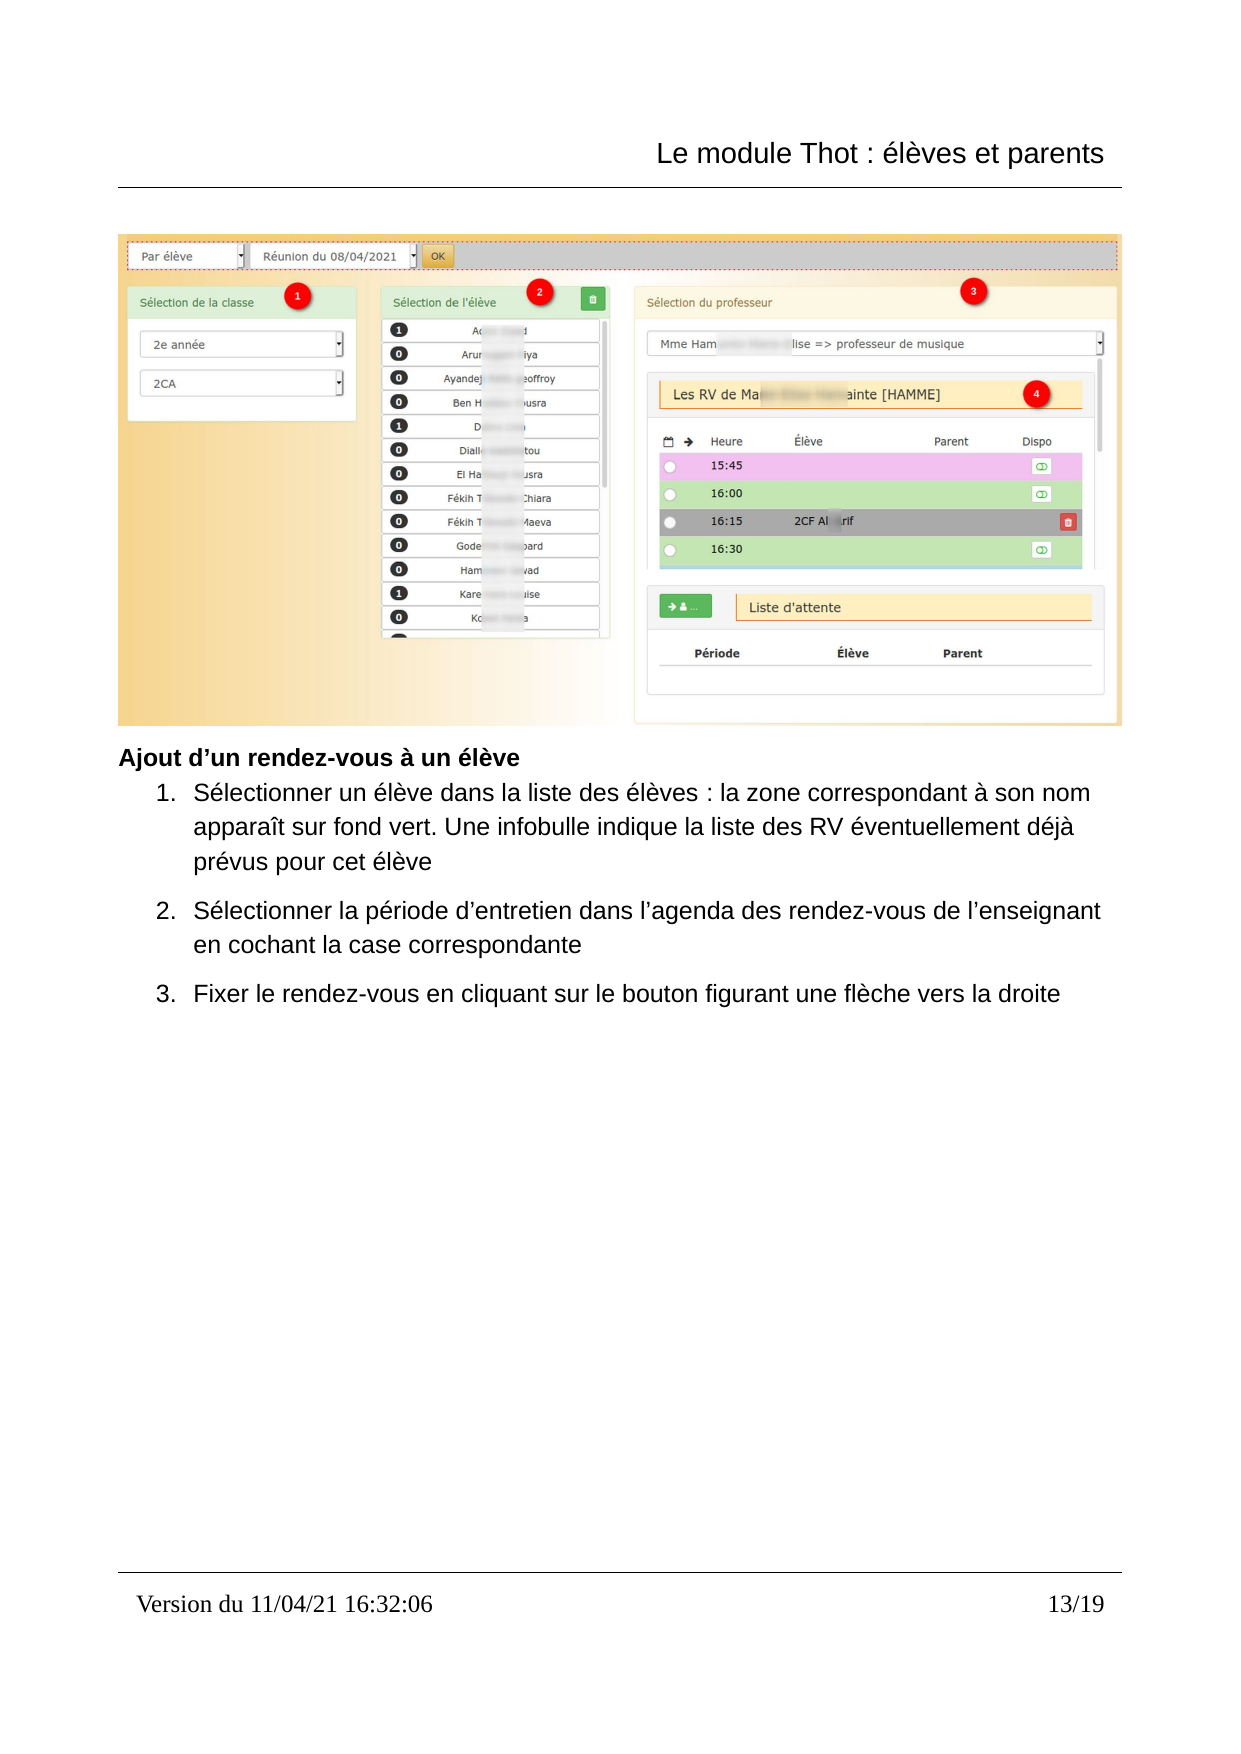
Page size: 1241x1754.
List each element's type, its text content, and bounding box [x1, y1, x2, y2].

subtitle Ajout d’un rendez-vous à un élève [118, 726, 1122, 771]
list Sélectionner la période d’entretien dans l’agenda des rendez-vous de l’enseignant en cochant la case correspondante [156, 896, 1122, 959]
list Fixer le rendez-vous en cliquant sur le bouton figurant une flèche vers la droite [156, 979, 1122, 1008]
picture [118, 234, 1123, 726]
subtitle [118, 217, 1122, 234]
list Sélectionner un élève dans la liste des élèves : la zone correspondant à son nom apparaît sur fond vert. Une infobulle indique la liste des RV éventuellement déjà prévus pour cet élève [156, 778, 1122, 875]
